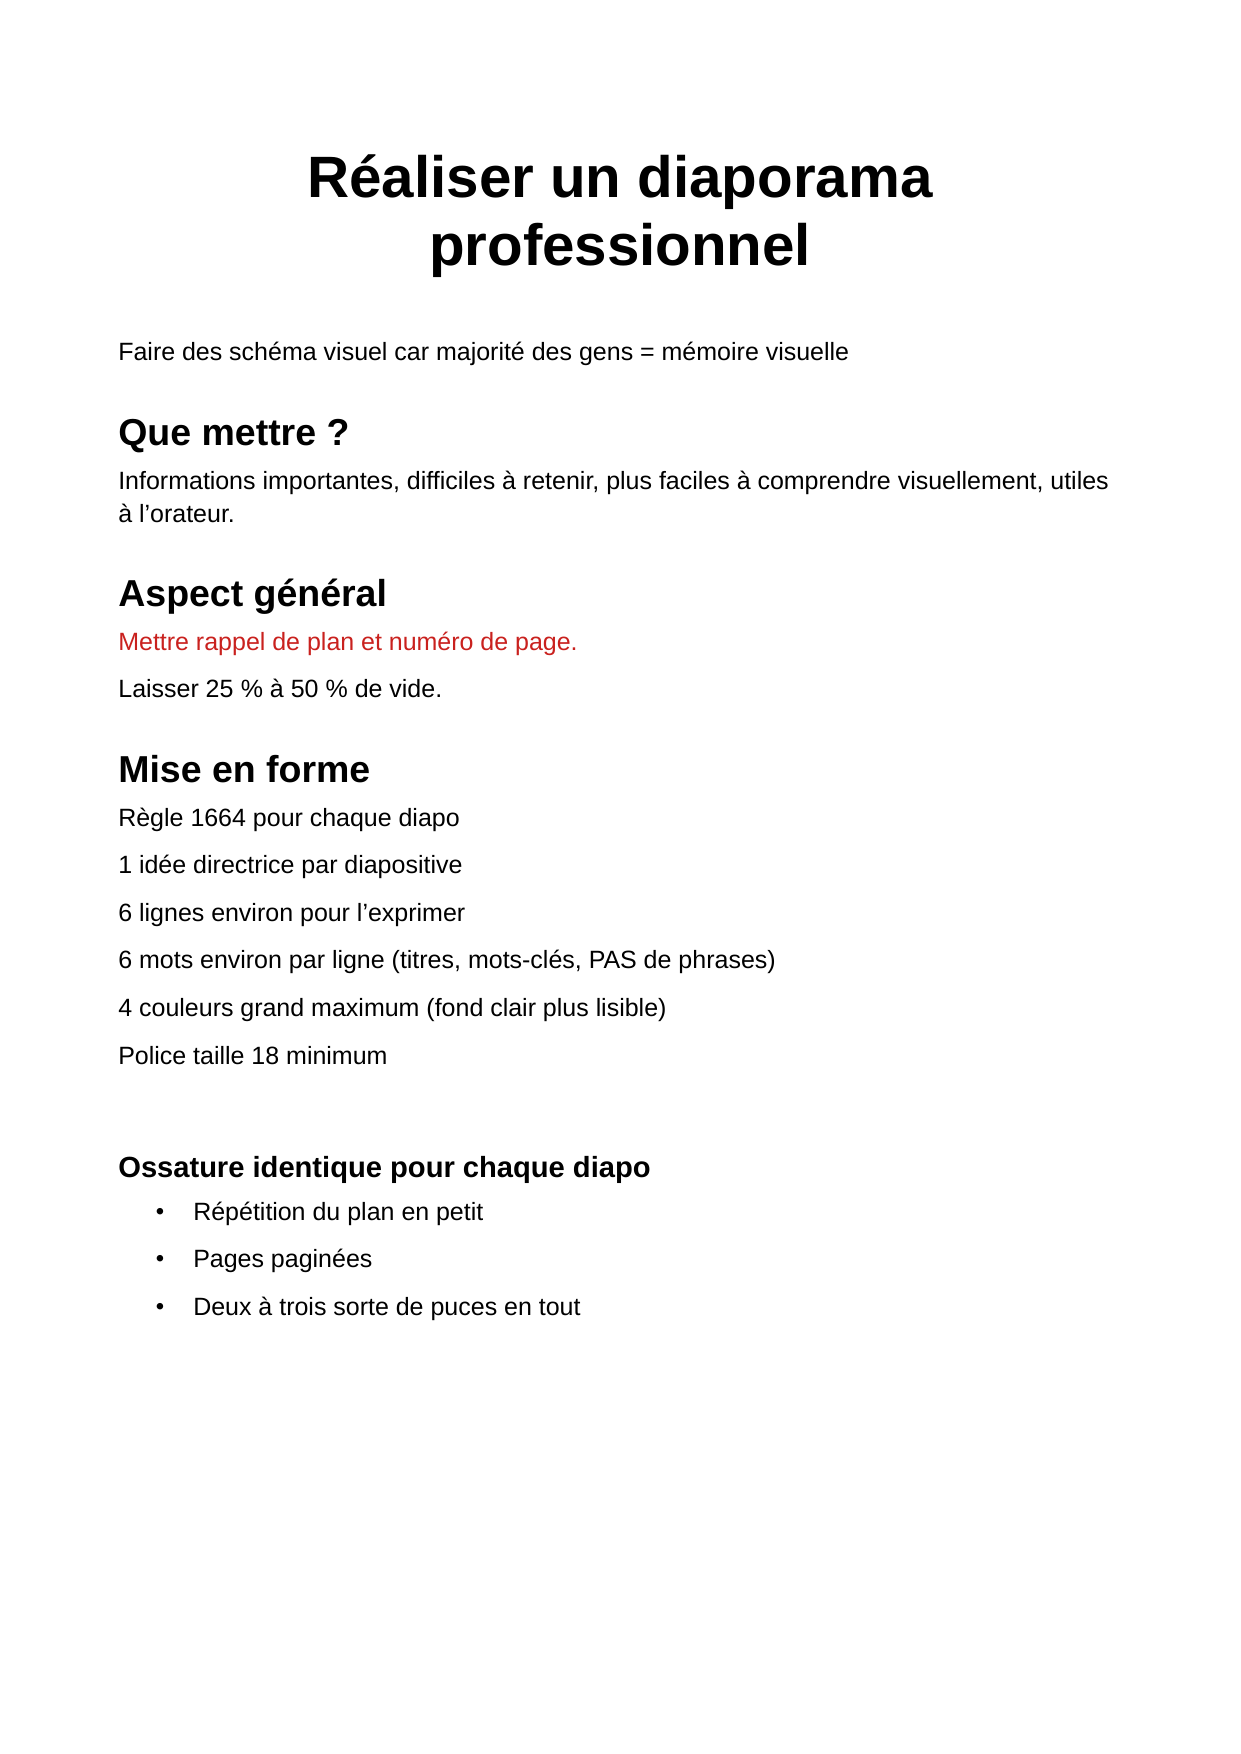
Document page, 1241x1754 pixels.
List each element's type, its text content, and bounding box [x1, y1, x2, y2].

text Règle 1664 pour chaque diapo [118, 803, 1122, 831]
title Réaliser un diaporama professionnel [118, 143, 1122, 277]
text Informations importantes, difficiles à retenir, plus faciles à comprendre visuellement, utiles à l’orateur. [118, 466, 1122, 527]
subtitle Mise en forme [118, 747, 1122, 790]
text Laisser 25 % à 50 % de vide. [118, 674, 1122, 703]
list Répétition du plan en petit [156, 1197, 1122, 1225]
list Pages paginées [156, 1244, 1122, 1273]
subtitle Que mettre ? [118, 410, 1122, 453]
subtitle Aspect général [118, 571, 1122, 614]
text 4 couleurs grand maximum (fond clair plus lisible) [118, 993, 1122, 1022]
subtitle Ossature identique pour chaque diapo [118, 1151, 1122, 1184]
text 6 lignes environ pour l’exprimer [118, 898, 1122, 927]
text Faire des schéma visuel car majorité des gens = mémoire visuelle [118, 337, 1122, 366]
text Police taille 18 minimum [118, 1041, 1122, 1069]
text 6 mots environ par ligne (titres, mots-clés, PAS de phrases) [118, 946, 1122, 974]
list Deux à trois sorte de puces en tout [156, 1292, 1122, 1321]
text 1 idée directrice par diapositive [118, 850, 1122, 879]
text Mettre rappel de plan et numéro de page. [118, 627, 1122, 656]
